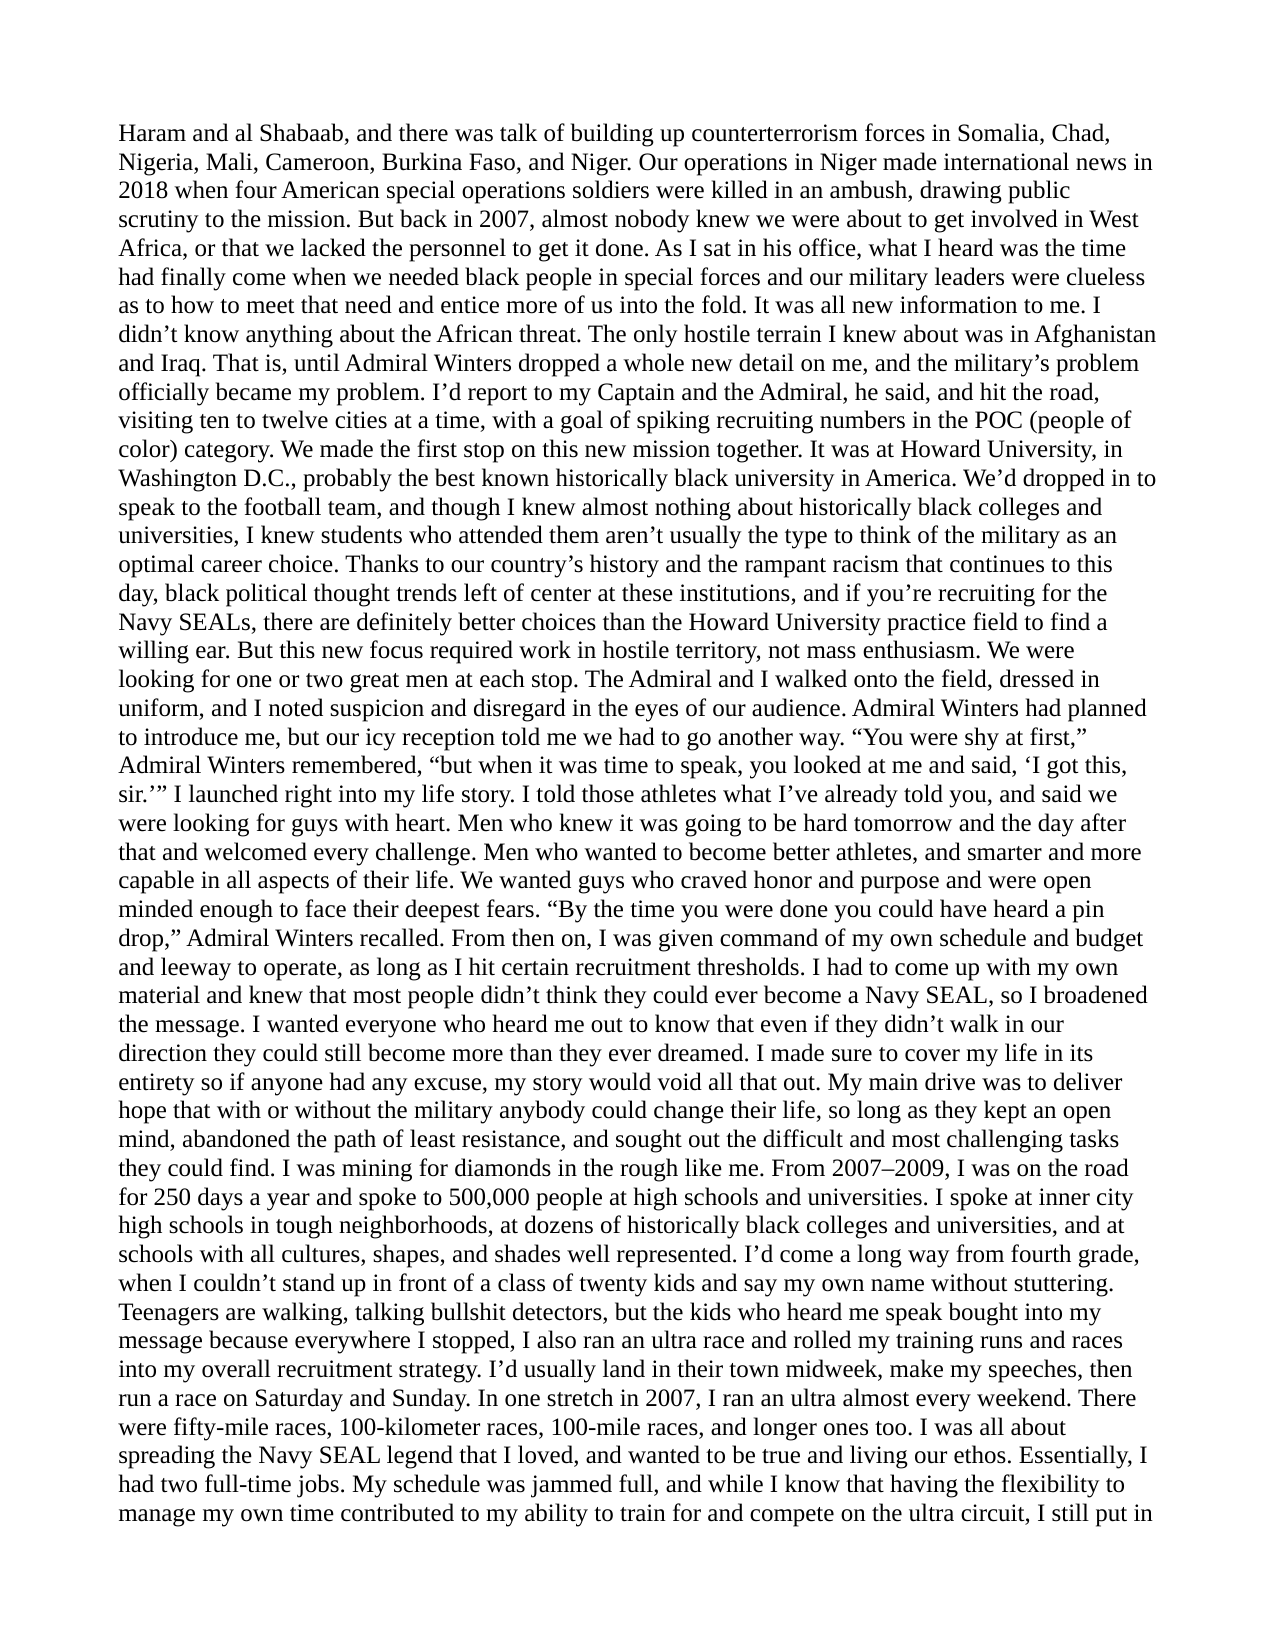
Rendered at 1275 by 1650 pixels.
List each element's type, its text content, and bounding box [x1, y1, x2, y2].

text Haram and al Shabaab, and there was talk of building up counterterrorism forces in Somalia, Chad, Nigeria, Mali, Cameroon, Burkina Faso, and Niger. Our operations in Niger made international news in 2018 when four American special operations soldiers were killed in an ambush, drawing public scrutiny to the mission. But back in 2007, almost nobody knew we were about to get involved in West Africa, or that we lacked the personnel to get it done. As I sat in his office, what I heard was the time had finally come when we needed black people in special forces and our military leaders were clueless as to how to meet that need and entice more of us into the fold. It was all new information to me. I didn’t know anything about the African threat. The only hostile terrain I knew about was in Afghanistan and Iraq. That is, until Admiral Winters dropped a whole new detail on me, and the military’s problem officially became my problem. I’d report to my Captain and the Admiral, he said, and hit the road, visiting ten to twelve cities at a time, with a goal of spiking recruiting numbers in the POC (people of color) category. We made the first stop on this new mission together. It was at Howard University, in Washington D.C., probably the best known historically black university in America. We’d dropped in to speak to the football team, and though I knew almost nothing about historically black colleges and universities, I knew students who attended them aren’t usually the type to think of the military as an optimal career choice. Thanks to our country’s history and the rampant racism that continues to this day, black political thought trends left of center at these institutions, and if you’re recruiting for the Navy SEALs, there are definitely better choices than the Howard University practice field to find a willing ear. But this new focus required work in hostile territory, not mass enthusiasm. We were looking for one or two great men at each stop. The Admiral and I walked onto the field, dressed in uniform, and I noted suspicion and disregard in the eyes of our audience. Admiral Winters had planned to introduce me, but our icy reception told me we had to go another way. “You were shy at first,” Admiral Winters remembered, “but when it was time to speak, you looked at me and said, ‘I got this, sir.’” I launched right into my life story. I told those athletes what I’ve already told you, and said we were looking for guys with heart. Men who knew it was going to be hard tomorrow and the day after that and welcomed every challenge. Men who wanted to become better athletes, and smarter and more capable in all aspects of their life. We wanted guys who craved honor and purpose and were open minded enough to face their deepest fears. “By the time you were done you could have heard a pin drop,” Admiral Winters recalled. From then on, I was given command of my own schedule and budget and leeway to operate, as long as I hit certain recruitment thresholds. I had to come up with my own material and knew that most people didn’t think they could ever become a Navy SEAL, so I broadened the message. I wanted everyone who heard me out to know that even if they didn’t walk in our direction they could still become more than they ever dreamed. I made sure to cover my life in its entirety so if anyone had any excuse, my story would void all that out. My main drive was to deliver hope that with or without the military anybody could change their life, so long as they kept an open mind, abandoned the path of least resistance, and sought out the difficult and most challenging tasks they could find. I was mining for diamonds in the rough like me. From 2007–2009, I was on the road for 250 days a year and spoke to 500,000 people at high schools and universities. I spoke at inner city high schools in tough neighborhoods, at dozens of historically black colleges and universities, and at schools with all cultures, shapes, and shades well represented. I’d come a long way from fourth grade, when I couldn’t stand up in front of a class of twenty kids and say my own name without stuttering. Teenagers are walking, talking bullshit detectors, but the kids who heard me speak bought into my message because everywhere I stopped, I also ran an ultra race and rolled my training runs and races into my overall recruitment strategy. I’d usually land in their town midweek, make my speeches, then run a race on Saturday and Sunday. In one stretch in 2007, I ran an ultra almost every weekend. There were fifty-mile races, 100-kilometer races, 100-mile races, and longer ones too. I was all about spreading the Navy SEAL legend that I loved, and wanted to be true and living our ethos. Essentially, I had two full-time jobs. My schedule was jammed full, and while I know that having the flexibility to manage my own time contributed to my ability to train for and compete on the ultra circuit, I still put in [118, 118, 1157, 1527]
